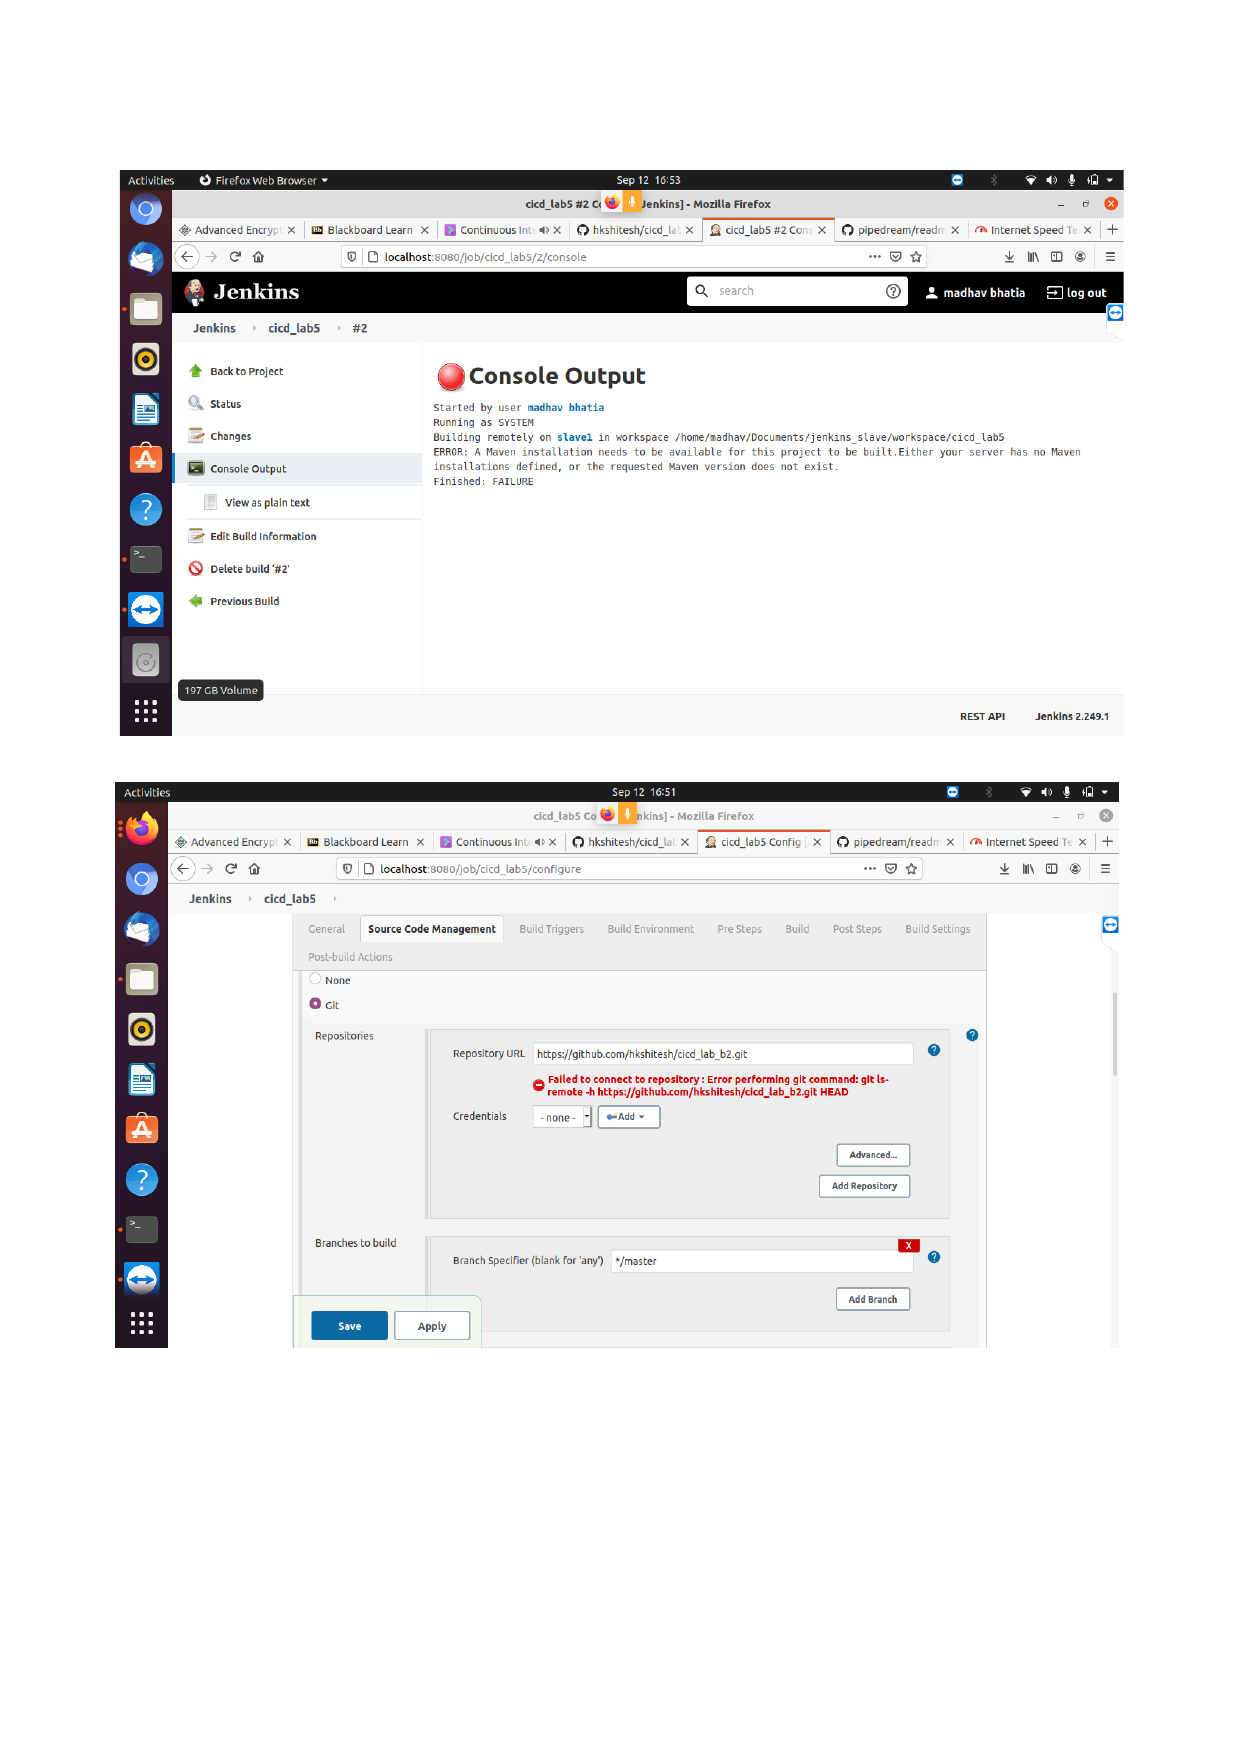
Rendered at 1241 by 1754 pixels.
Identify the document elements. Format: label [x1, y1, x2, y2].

picture [119, 170, 1124, 736]
picture [115, 782, 1119, 1348]
